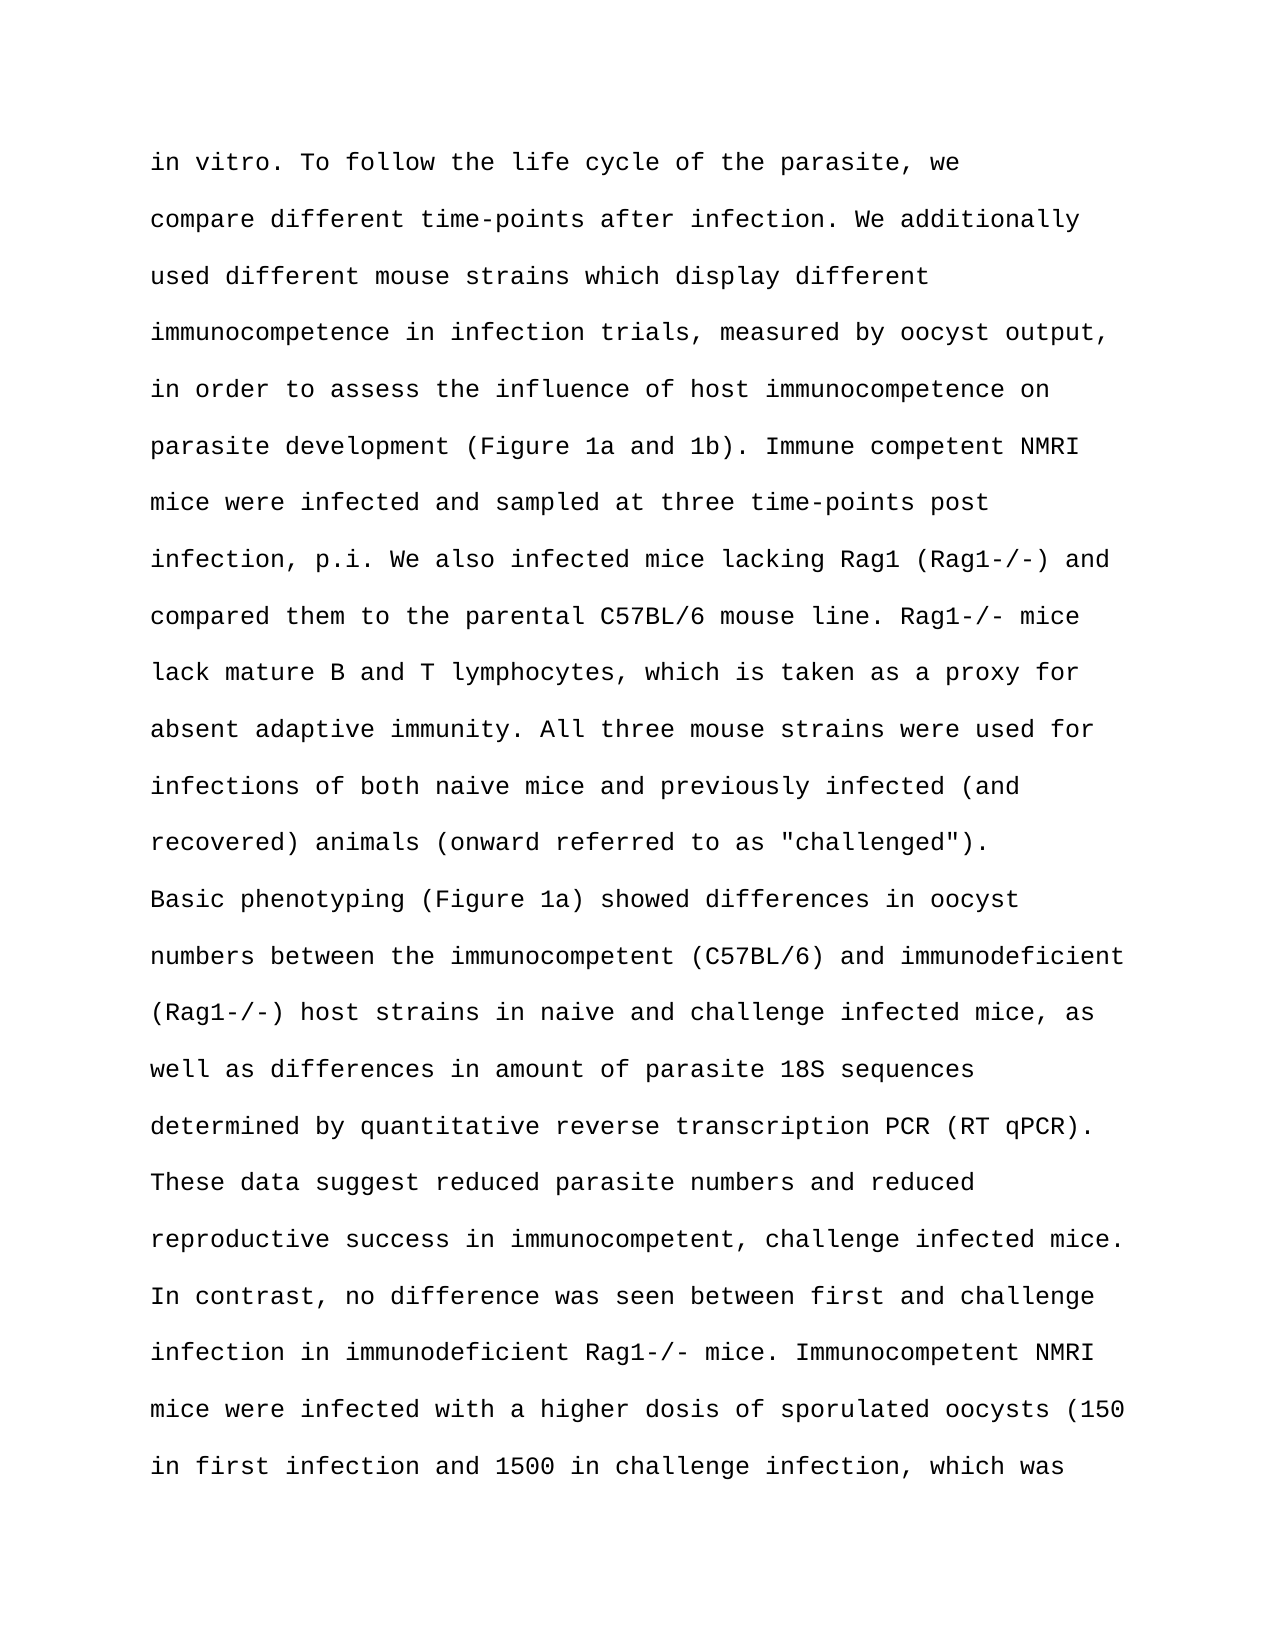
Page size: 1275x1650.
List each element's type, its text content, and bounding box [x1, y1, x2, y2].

text compare different time-points after infection. We additionally used different mouse strains which display different immunocompetence in infection trials, measured by oocyst output, in order to assess the influence of host immunocompetence on parasite development (Figure 1a and 1b). Immune competent NMRI mice were infected and sampled at three time-points post infection, p.i. We also infected mice lacking Rag1 (Rag1-/-) and compared them to the parental C57BL/6 mouse line. Rag1-/- mice lack mature B and T lymphocytes, which is taken as a proxy for absent adaptive immunity. All three mouse strains were used for infections of both naive mice and previously infected (and recovered) animals (onward referred to as "challenged"). [150, 207, 1125, 858]
text Basic phenotyping (Figure 1a) showed differences in oocyst numbers between the immunocompetent (C57BL/6) and immunodeficient (Rag1-/-) host strains in naive and challenge infected mice, as well as differences in amount of parasite 18S sequences determined by quantitative reverse transcription PCR (RT qPCR). These data suggest reduced parasite numbers and reduced reproductive success in immunocompetent, challenge infected mice. In contrast, no difference was seen between first and challenge infection in immunodeficient Rag1-/- mice. Immunocompetent NMRI mice were infected with a higher dosis of sporulated oocysts (150 in first infection and 1500 in challenge infection, which was [150, 887, 1125, 1482]
text in vitro. To follow the life cycle of the parasite, we [150, 150, 1125, 178]
